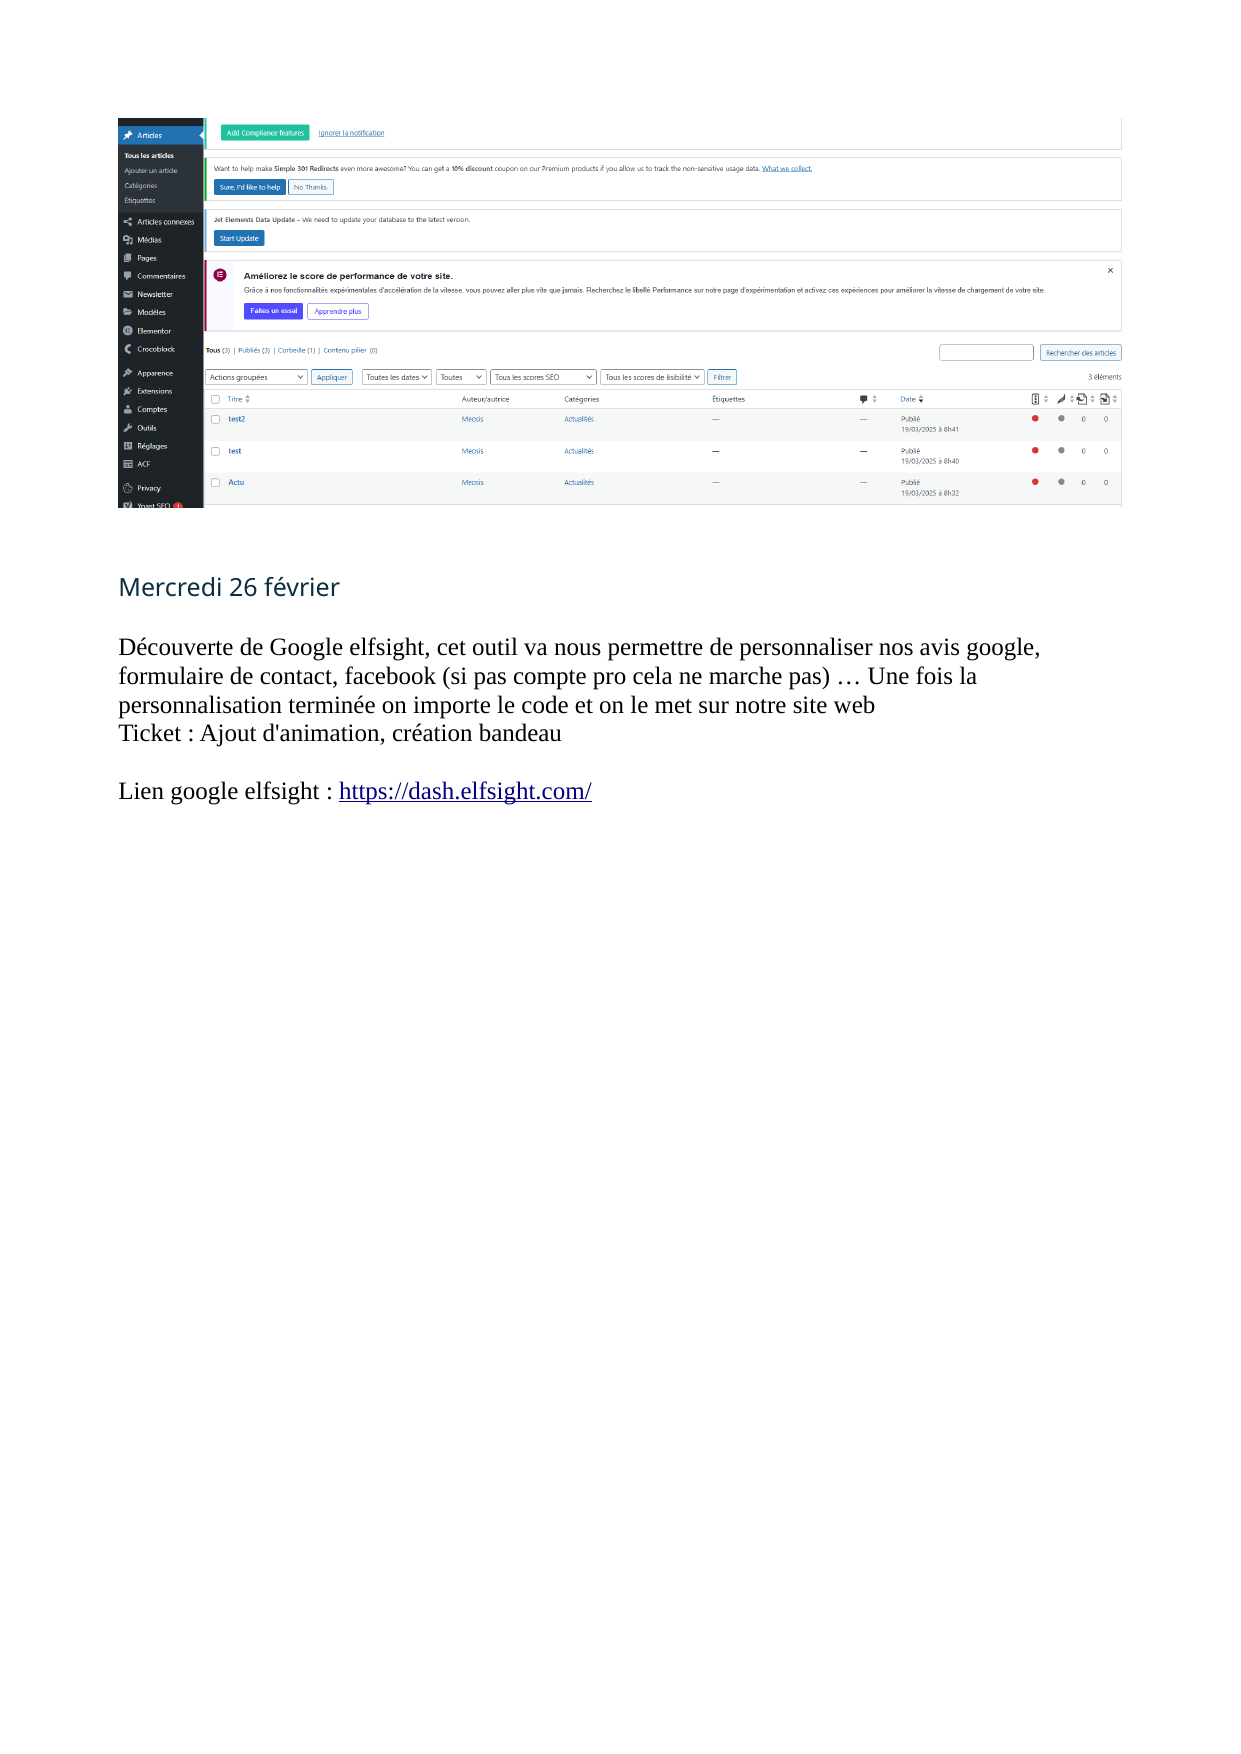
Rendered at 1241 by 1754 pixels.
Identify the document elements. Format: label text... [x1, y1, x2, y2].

text Lien google elfsight : https://dash.elfsight.com/ [118, 776, 1122, 805]
text Découverte de Google elfsight, cet outil va nous permettre de personnaliser nos avis google, formulaire de contact, facebook (si pas compte pro cela ne marche pas) … Une fois la personnalisation terminée on importe le code et on le met sur notre site web [118, 632, 1122, 718]
subtitle Mercredi 26 février [118, 569, 1122, 603]
text Ticket : Ajout d'animation, création bandeau [118, 718, 1122, 747]
